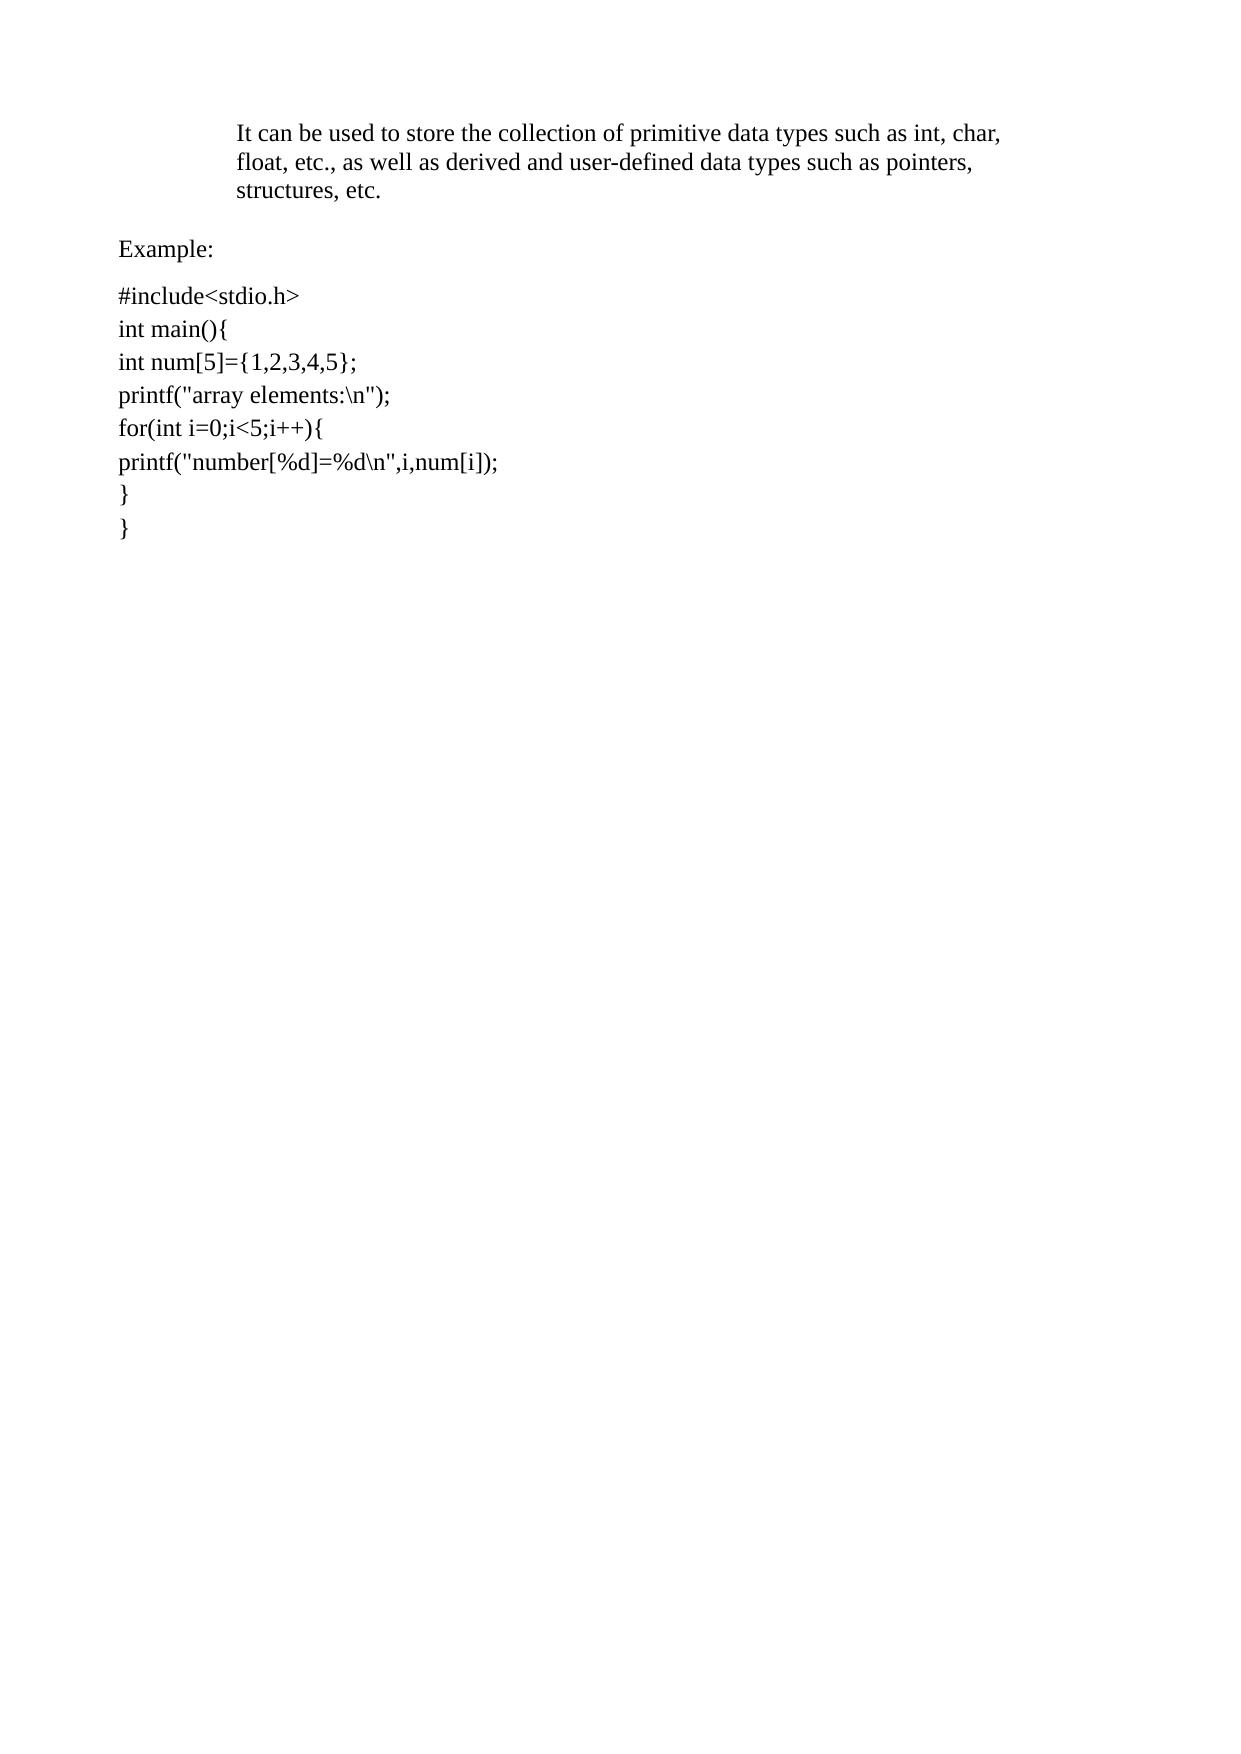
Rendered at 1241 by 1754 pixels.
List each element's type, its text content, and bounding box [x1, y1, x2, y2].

text Example: [118, 234, 1122, 263]
text #include<stdio.h> int main(){ int num[5]={1,2,3,4,5}; printf("array elements:\n"); for(int i=0;i<5;i++){ printf("number[%d]=%d\n",i,num[i]); } } [118, 281, 1122, 541]
text It can be used to store the collection of primitive data types such as int, char, float, etc., as well as derived and user-defined data types such as pointers, structures, etc. [236, 118, 1004, 204]
